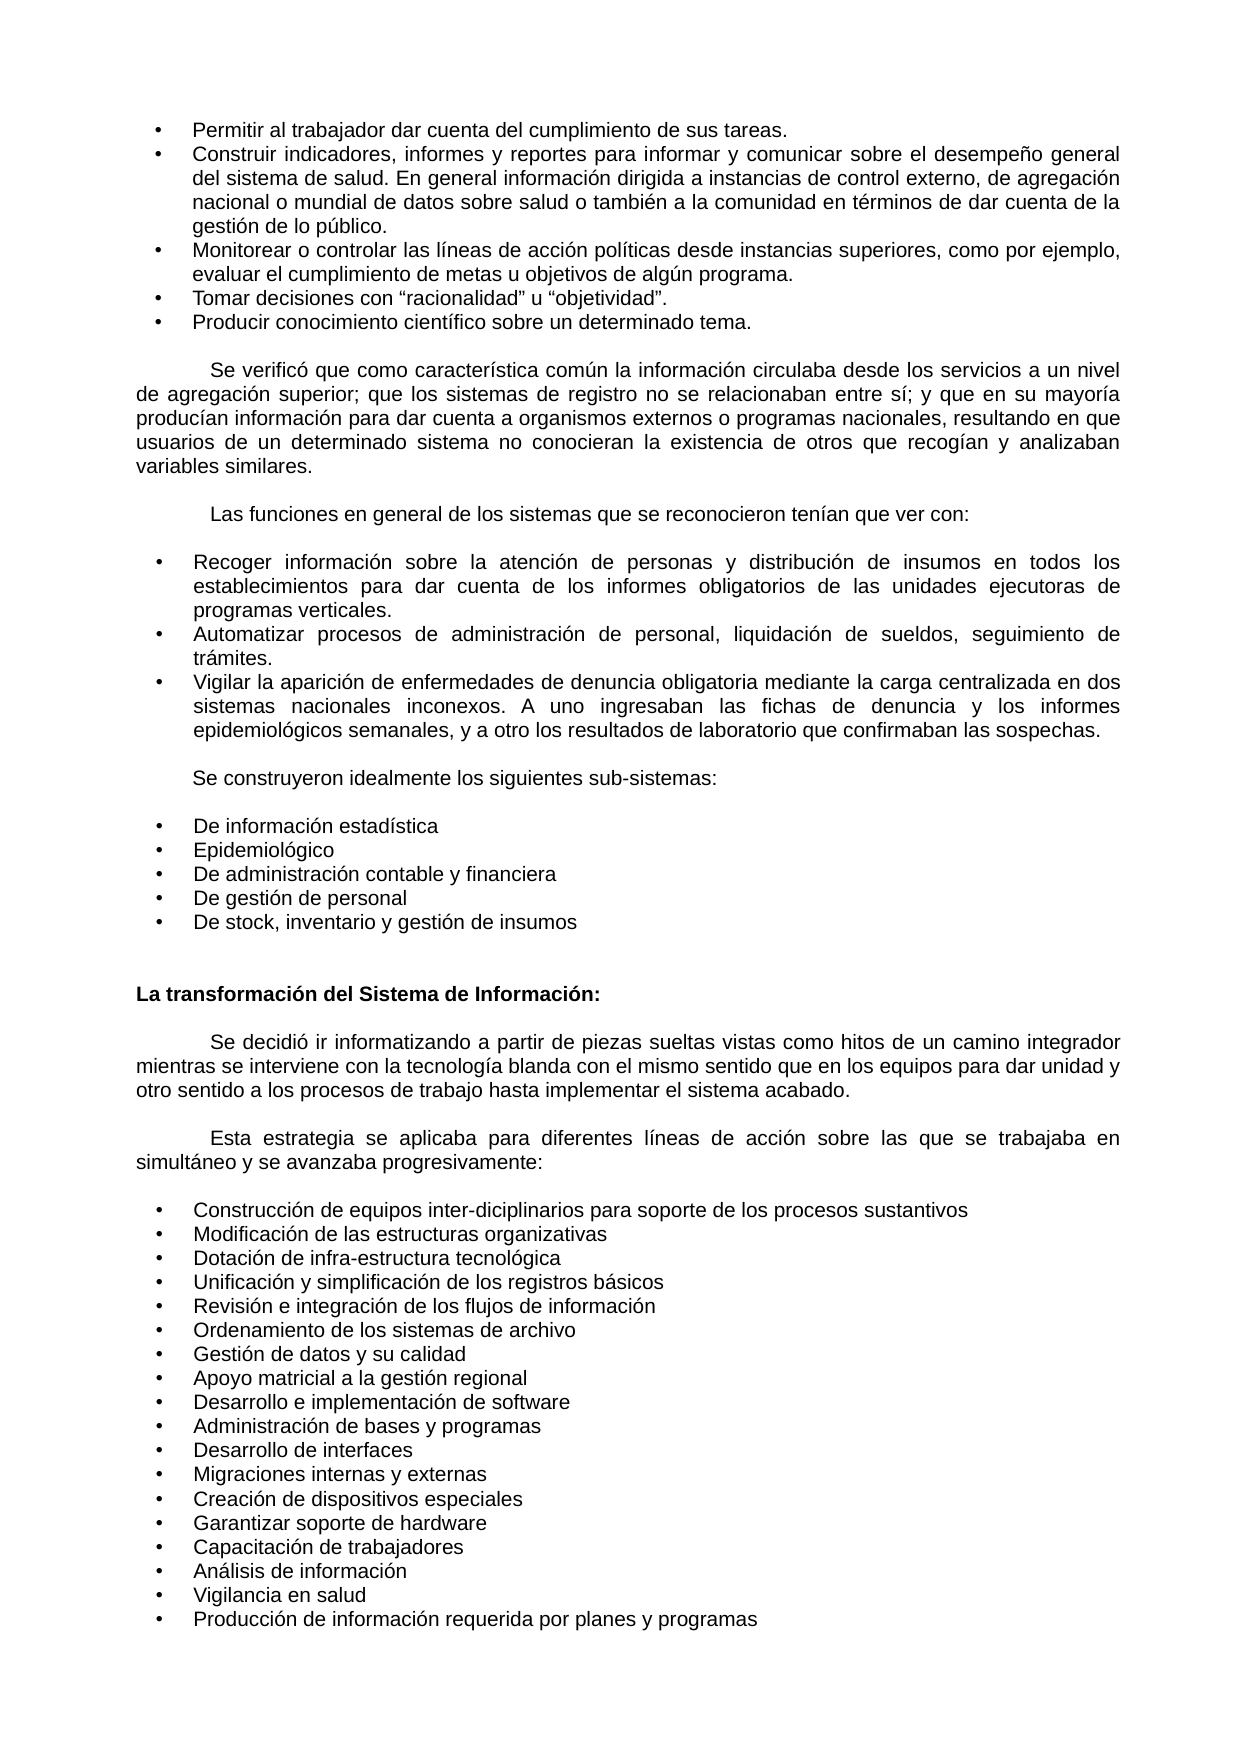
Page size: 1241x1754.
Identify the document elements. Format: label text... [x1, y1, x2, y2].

list Construir indicadores, informes y reportes para informar y comunicar sobre el desempeño general del sistema de salud. En general información dirigida a instancias de control externo, de agregación nacional o mundial de datos sobre salud o también a la comunidad en términos de dar cuenta de la gestión de lo público. [154, 142, 1122, 238]
list De administración contable y financiera [156, 862, 1122, 886]
list Unificación y simplificación de los registros básicos [156, 1270, 1122, 1294]
list Permitir al trabajador dar cuenta del cumplimiento de sus tareas. [154, 118, 1122, 142]
list Producir conocimiento científico sobre un determinado tema. [154, 310, 1122, 334]
list Epidemiológico [156, 838, 1122, 862]
list Capacitación de trabajadores [156, 1534, 1122, 1558]
list Dotación de infra-estructura tecnológica [156, 1246, 1122, 1270]
list Gestión de datos y su calidad [156, 1342, 1122, 1366]
list De stock, inventario y gestión de insumos [156, 910, 1122, 934]
list Recoger información sobre la atención de personas y distribución de insumos en todos los establecimientos para dar cuenta de los informes obligatorios de las unidades ejecutoras de programas verticales. [156, 550, 1122, 622]
list Modificación de las estructuras organizativas [156, 1222, 1122, 1246]
list Vigilar la aparición de enfermedades de denuncia obligatoria mediante la carga centralizada en dos sistemas nacionales inconexos. A uno ingresaban las fichas de denuncia y los informes epidemiológicos semanales, y a otro los resultados de laboratorio que confirmaban las sospechas. [156, 670, 1122, 742]
list Apoyo matricial a la gestión regional [156, 1366, 1122, 1390]
text Se verificó que como característica común la información circulaba desde los servicios a un nivel de agregación superior; que los sistemas de registro no se relacionaban entre sí; y que en su mayoría producían información para dar cuenta a organismos externos o programas nacionales, resultando en que usuarios de un determinado sistema no conocieran la existencia de otros que recogían y analizaban variables similares. [136, 358, 1122, 478]
list Creación de dispositivos especiales [156, 1486, 1122, 1510]
list Desarrollo e implementación de software [156, 1390, 1122, 1414]
list Revisión e integración de los flujos de información [156, 1294, 1122, 1318]
list Monitorear o controlar las líneas de acción políticas desde instancias superiores, como por ejemplo, evaluar el cumplimiento de metas u objetivos de algún programa. [154, 238, 1122, 286]
list Administración de bases y programas [156, 1414, 1122, 1438]
list Vigilancia en salud [156, 1583, 1122, 1607]
list Garantizar soporte de hardware [156, 1510, 1122, 1534]
text Se construyeron idealmente los siguientes sub-sistemas: [118, 766, 1122, 790]
list Análisis de información [156, 1558, 1122, 1583]
list Automatizar procesos de administración de personal, liquidación de sueldos, seguimiento de trámites. [156, 622, 1122, 670]
list De gestión de personal [156, 886, 1122, 910]
list Migraciones internas y externas [156, 1462, 1122, 1486]
list Ordenamiento de los sistemas de archivo [156, 1318, 1122, 1342]
text Se decidió ir informatizando a partir de piezas sueltas vistas como hitos de un camino integrador mientras se interviene con la tecnología blanda con el mismo sentido que en los equipos para dar unidad y otro sentido a los procesos de trabajo hasta implementar el sistema acabado. [136, 1030, 1122, 1102]
list Producción de información requerida por planes y programas [156, 1607, 1122, 1631]
list De información estadística [156, 814, 1122, 838]
text Las funciones en general de los sistemas que se reconocieron tenían que ver con: [136, 502, 1122, 526]
text La transformación del Sistema de Información: [136, 982, 1122, 1006]
text Esta estrategia se aplicaba para diferentes líneas de acción sobre las que se trabajaba en simultáneo y se avanzaba progresivamente: [136, 1126, 1122, 1174]
list Construcción de equipos inter-diciplinarios para soporte de los procesos sustantivos [156, 1198, 1122, 1222]
list Desarrollo de interfaces [156, 1438, 1122, 1462]
list Tomar decisiones con “racionalidad” u “objetividad”. [154, 286, 1122, 310]
